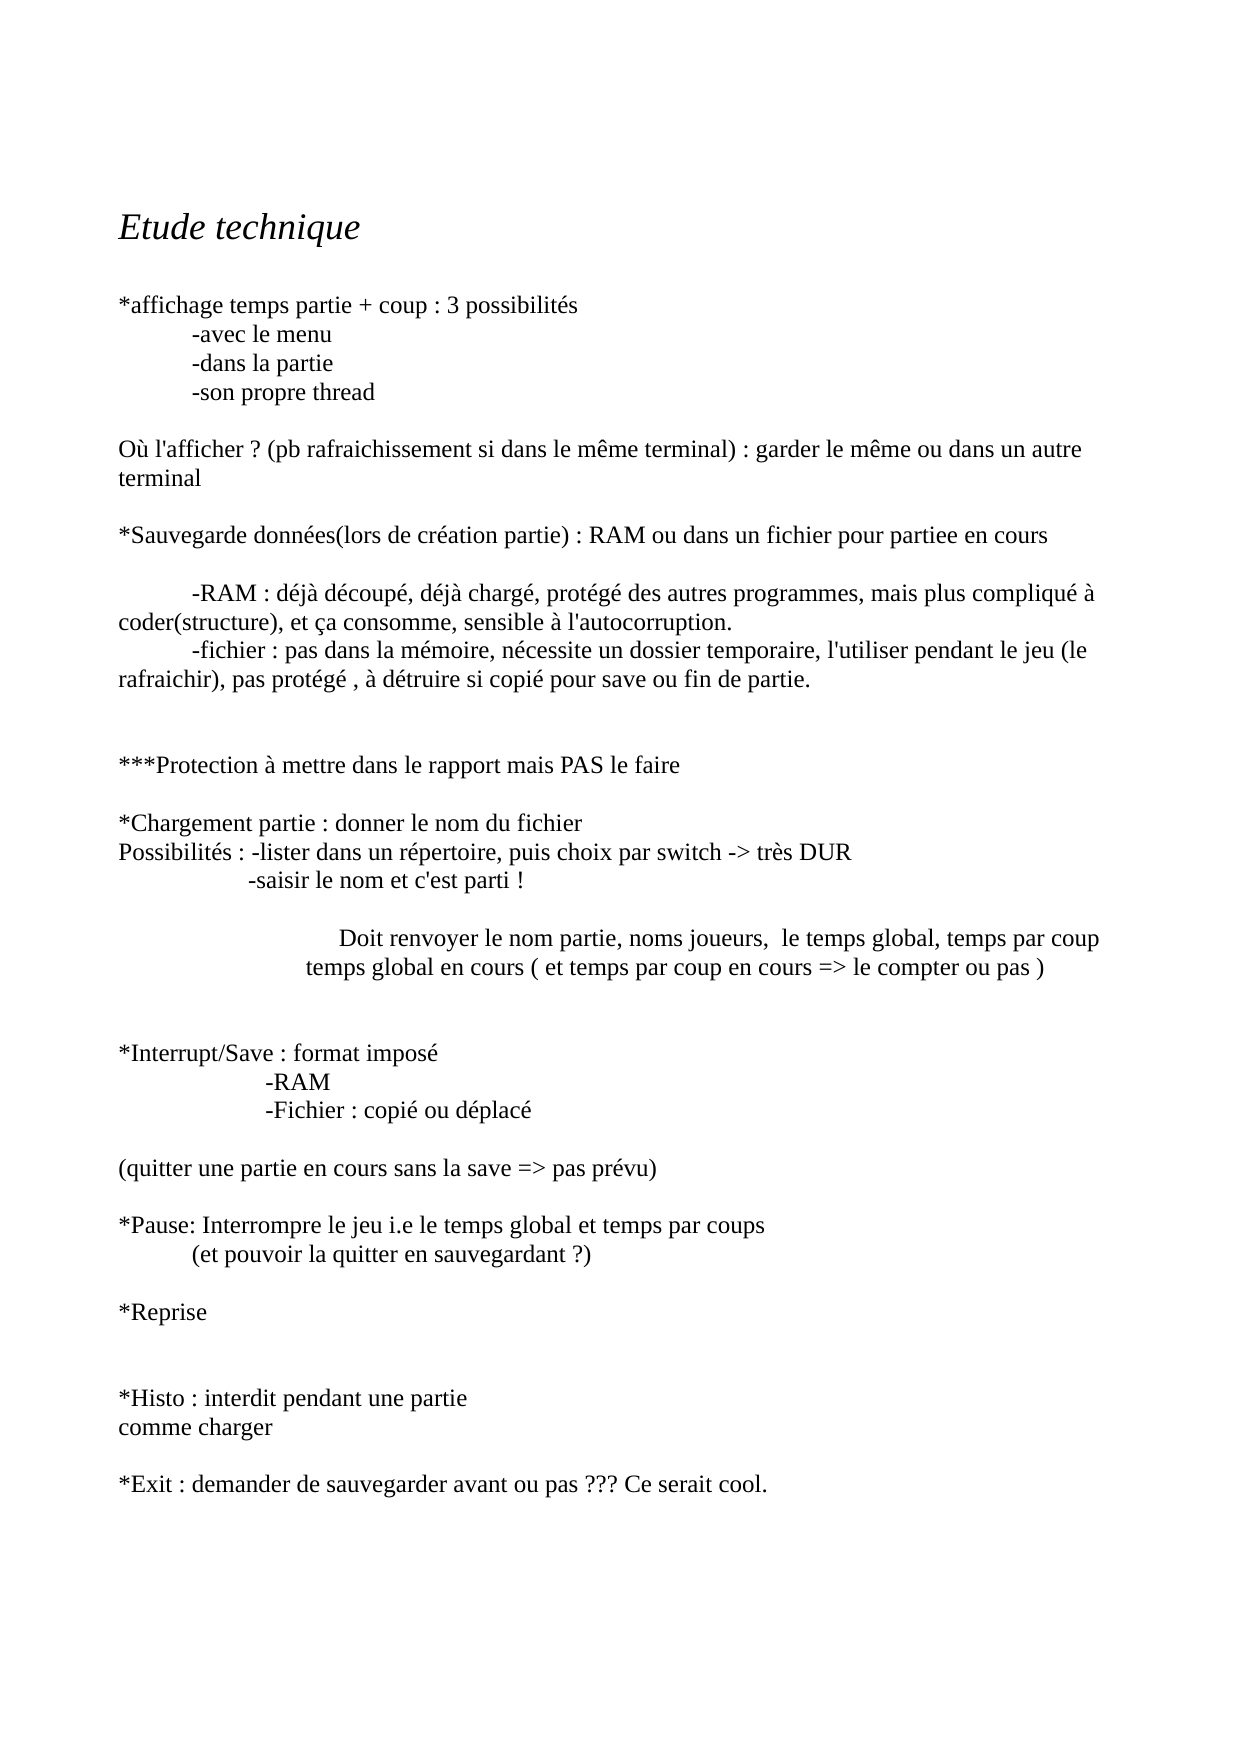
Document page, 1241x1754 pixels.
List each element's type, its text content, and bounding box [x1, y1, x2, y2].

text -fichier : pas dans la mémoire, nécessite un dossier temporaire, l'utiliser pendant le jeu (le rafraichir), pas protégé , à détruire si copié pour save ou fin de partie. [118, 636, 1122, 693]
text *Exit : demander de sauvegarder avant ou pas ??? Ce serait cool. [118, 1469, 1122, 1498]
text -RAM [118, 1067, 1122, 1096]
text -Fichier : copié ou déplacé [118, 1096, 1122, 1124]
text Doit renvoyer le nom partie, noms joueurs, le temps global, temps par coup [118, 923, 1122, 952]
text *affichage temps partie + coup : 3 possibilités [118, 291, 1122, 319]
text (quitter une partie en cours sans la save => pas prévu) [118, 1153, 1122, 1182]
text *Pause: Interrompre le jeu i.e le temps global et temps par coups [118, 1211, 1122, 1239]
text -avec le menu [118, 319, 1122, 348]
text Possibilités : -lister dans un répertoire, puis choix par switch -> très DUR [118, 837, 1122, 866]
list temps global en cours ( et temps par coup en cours => le compter ou pas ) [268, 952, 1122, 981]
text -dans la partie [118, 348, 1122, 377]
text *Histo : interdit pendant une partie [118, 1383, 1122, 1412]
text Où l'afficher ? (pb rafraichissement si dans le même terminal) : garder le même ou dans un autre terminal [118, 434, 1122, 492]
text Etude technique [118, 204, 1122, 247]
text (et pouvoir la quitter en sauvegardant ?) [118, 1239, 1122, 1268]
text comme charger [118, 1412, 1122, 1441]
text ***Protection à mettre dans le rapport mais PAS le faire [118, 751, 1122, 779]
text *Interrupt/Save : format imposé [118, 1038, 1122, 1067]
text -saisir le nom et c'est parti ! [118, 866, 1122, 894]
text *Chargement partie : donner le nom du fichier [118, 808, 1122, 837]
text *Sauvegarde données(lors de création partie) : RAM ou dans un fichier pour partiee en cours [118, 521, 1122, 549]
text -son propre thread [118, 377, 1122, 406]
text -RAM : déjà découpé, déjà chargé, protégé des autres programmes, mais plus compliqué à coder(structure), et ça consomme, sensible à l'autocorruption. [118, 578, 1122, 636]
text *Reprise [118, 1297, 1122, 1326]
